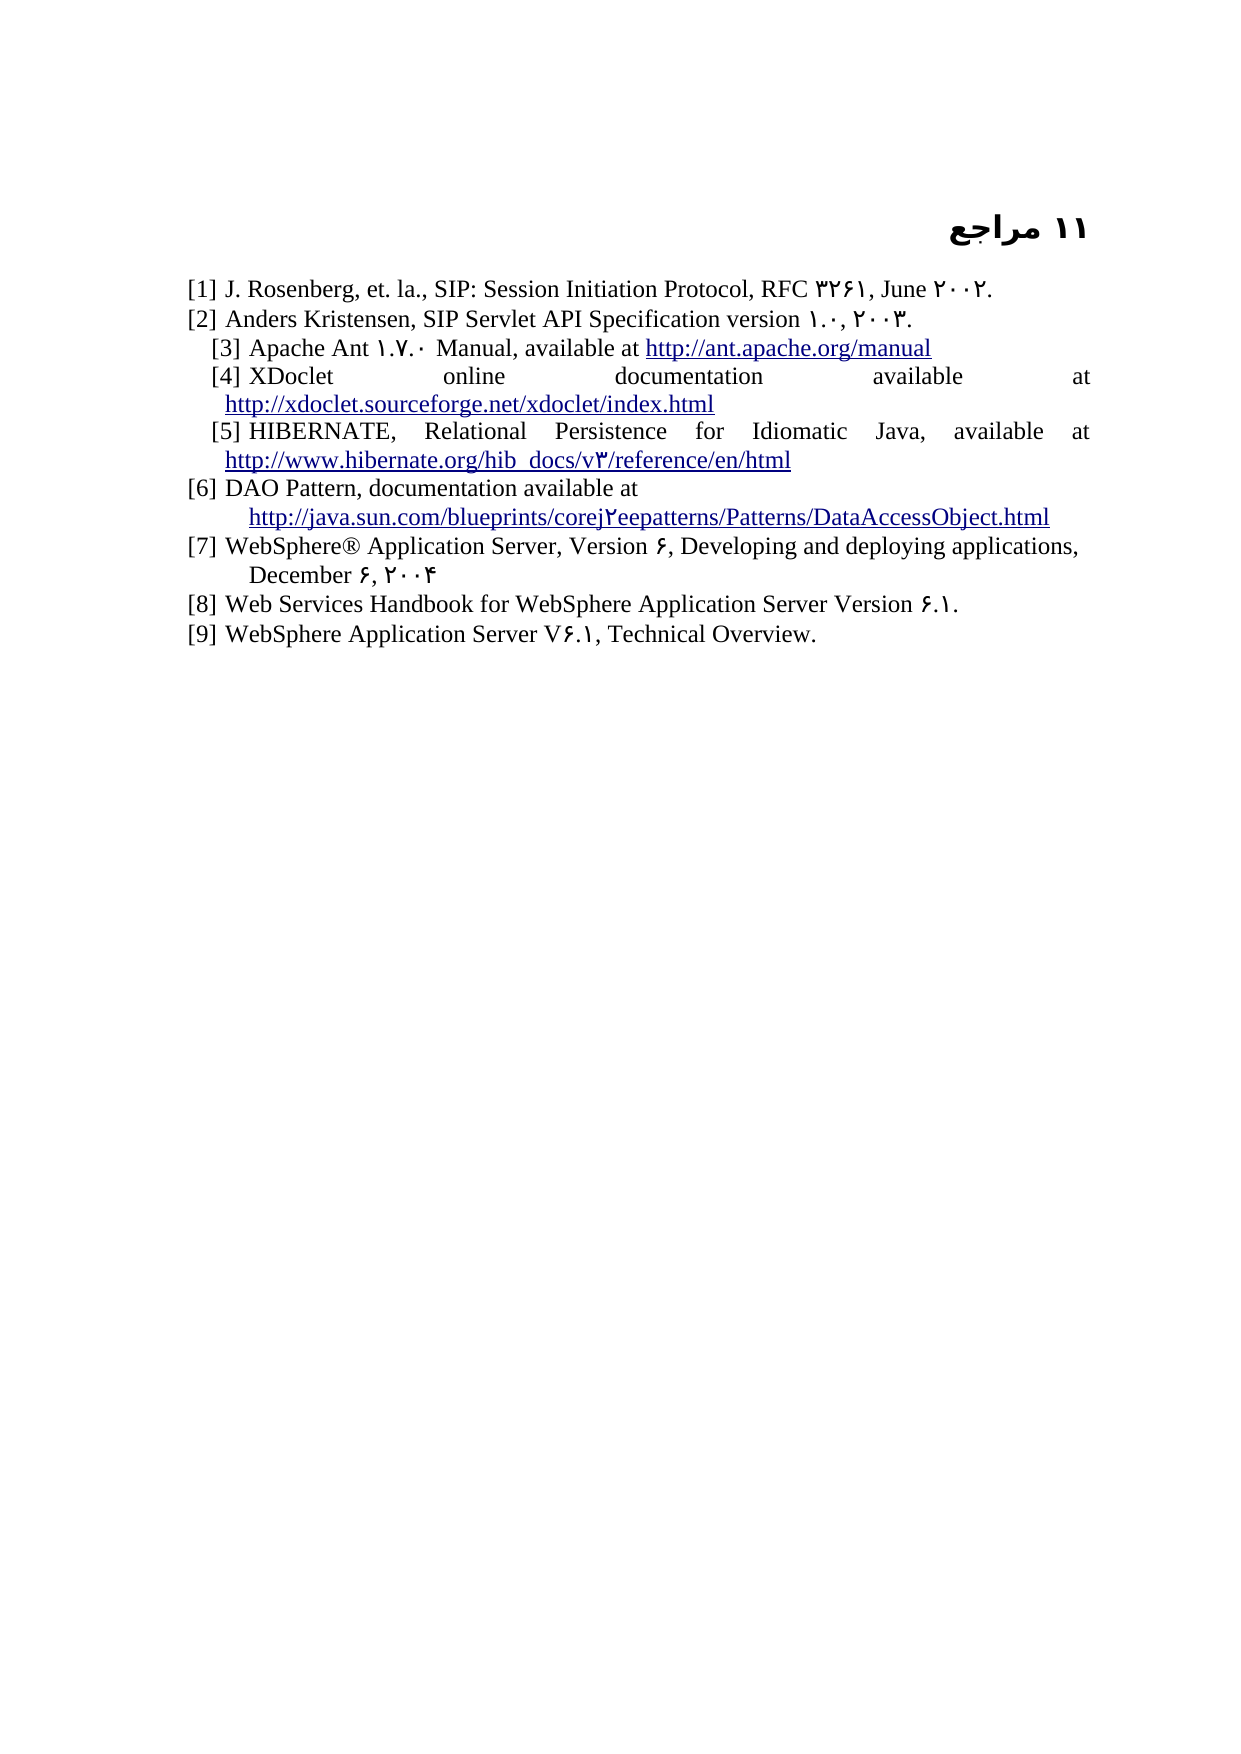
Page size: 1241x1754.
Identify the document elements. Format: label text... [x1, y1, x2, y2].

list Apache Ant ۱.۷.۰ Manual, available at http://ant.apache.org/manual [187, 333, 1091, 362]
list WebSphere Application Server V۶.۱, Technical Overview. [187, 619, 1091, 648]
list XDoclet online documentation available at http://xdoclet.sourceforge.net/xdoclet/index.html [187, 362, 1091, 417]
list WebSphere® Application Server, Version ۶, Developing and deploying applications, December ۶, ۲۰۰۴ [187, 531, 1091, 589]
text ۱۱ مراجع [150, 209, 1091, 245]
list Web Services Handbook for WebSphere Application Server Version ۶.۱. [187, 589, 1091, 619]
list Anders Kristensen, SIP Servlet API Specification version ۱.۰, ۲۰۰۳. [187, 304, 1091, 333]
list DAO Pattern, documentation available at http://java.sun.com/blueprints/corej۲eepatterns/Patterns/DataAccessObject.html [187, 474, 1091, 531]
list HIBERNATE, Relational Persistence for Idiomatic Java, available at http://www.hibernate.org/hib_docs/v۳/reference/en/html [187, 417, 1091, 474]
list J. Rosenberg, et. la., SIP: Session Initiation Protocol, RFC ۳۲۶۱, June ۲۰۰۲. [187, 274, 1091, 304]
